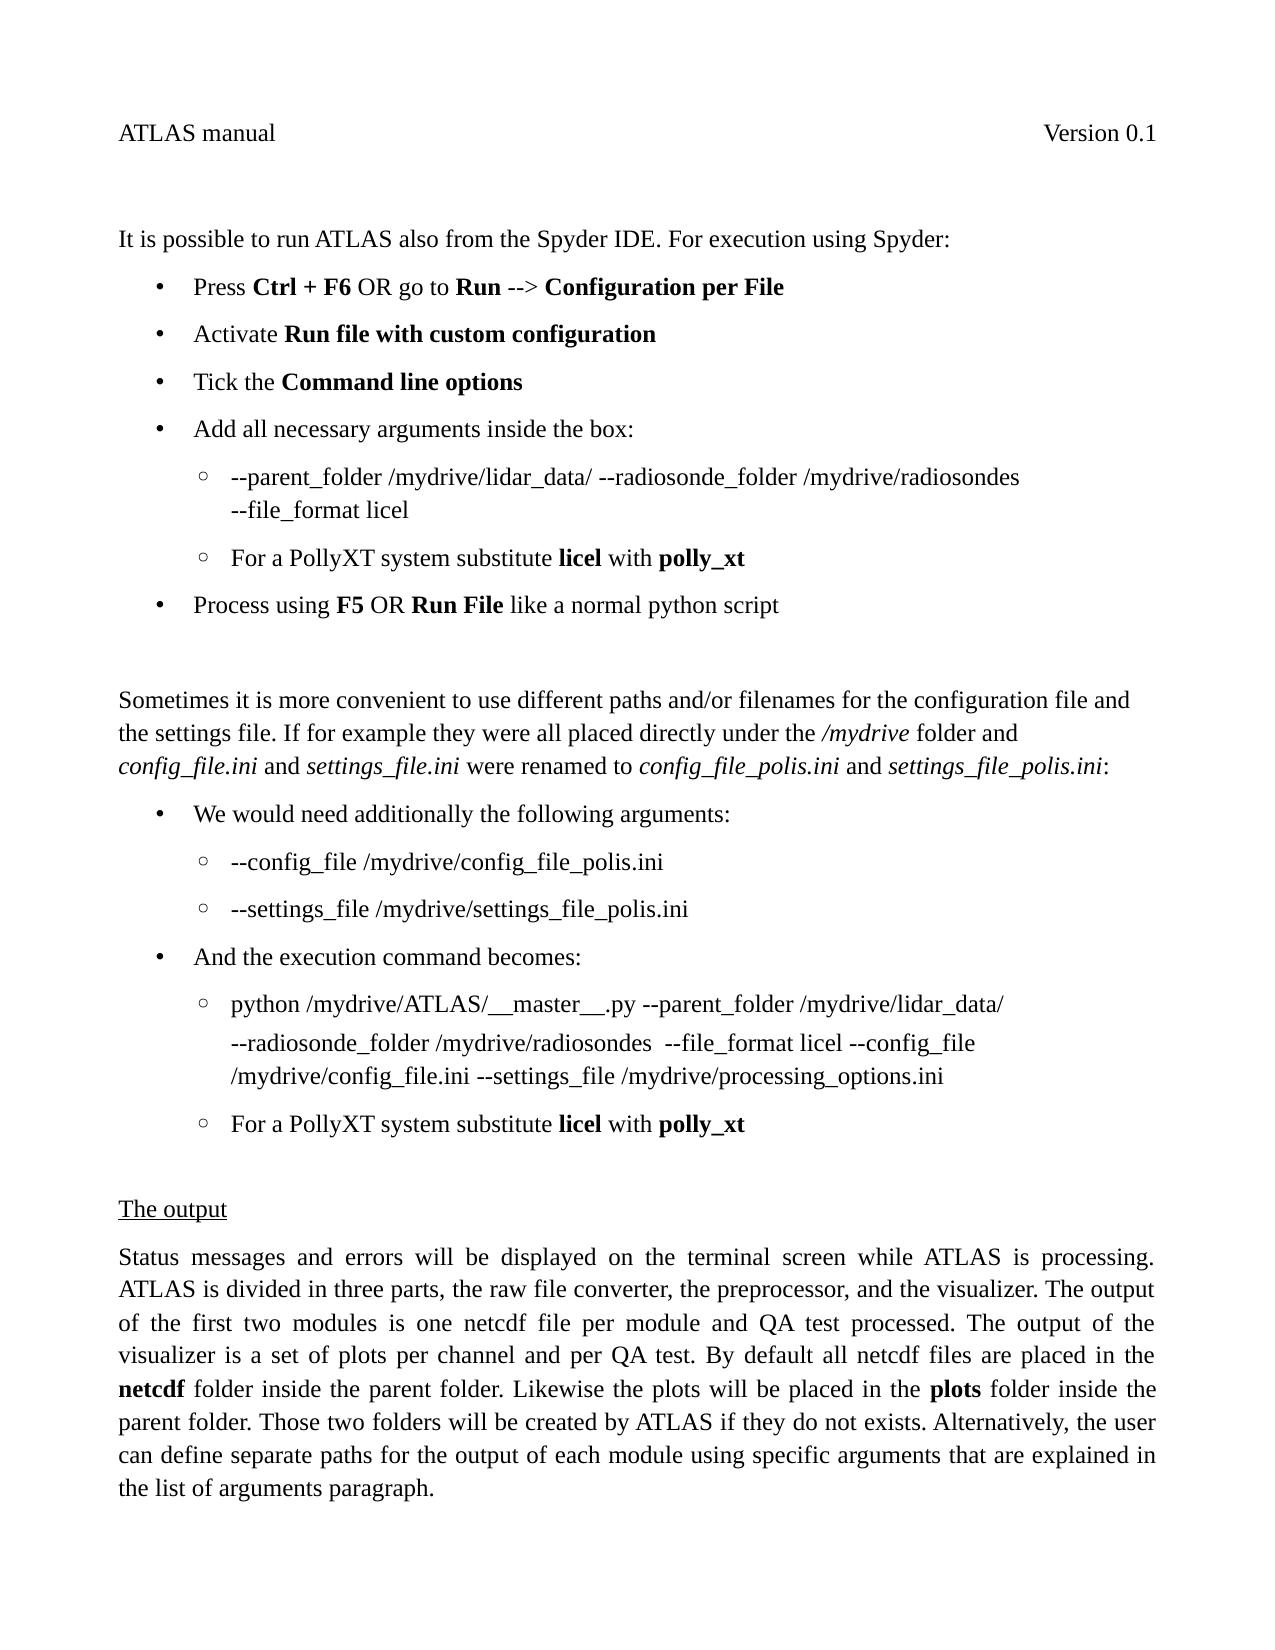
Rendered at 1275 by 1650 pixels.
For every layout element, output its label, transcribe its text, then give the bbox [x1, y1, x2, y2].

list --settings_file /mydrive/settings_file_polis.ini [193, 894, 1157, 923]
text The output [118, 1194, 1157, 1223]
list --parent_folder /mydrive/lidar_data/ --radiosonde_folder /mydrive/radiosondes --file_format licel [193, 462, 1157, 524]
list Tick the Command line options [156, 367, 1157, 396]
list Activate Run file with custom configuration [156, 319, 1157, 348]
list python /mydrive/ATLAS/__master__.py --parent_folder /mydrive/lidar_data/ [193, 989, 1157, 1018]
text Status messages and errors will be displayed on the terminal screen while ATLAS is processing. ATLAS is divided in three parts, the raw file converter, the preprocessor, and the visualizer. The output of the first two modules is one netcdf file per module and QA test processed. The output of the visualizer is a set of plots per channel and per QA test. By default all netcdf files are placed in the netcdf folder inside the parent folder. Likewise the plots will be placed in the plots folder inside the parent folder. Those two folders will be created by ATLAS if they do not exists. Alternatively, the user can define separate paths for the output of each module using specific arguments that are explained in the list of arguments paragraph. [118, 1242, 1157, 1501]
list Press Ctrl + F6 OR go to Run --> Configuration per File [156, 272, 1157, 300]
list For a PollyXT system substitute licel with polly_xt [193, 1109, 1157, 1138]
list Add all necessary arguments inside the box: [156, 414, 1157, 443]
text It is possible to run ATLAS also from the Spyder IDE. For execution using Spyder: [118, 224, 1157, 253]
list And the execution command becomes: [156, 942, 1157, 971]
list We would need additionally the following arguments: [156, 799, 1157, 828]
list Process using F5 OR Run File like a normal python script [156, 590, 1157, 619]
list --radiosonde_folder /mydrive/radiosondes --file_format licel --config_file /mydrive/config_file.ini --settings_file /mydrive/processing_options.ini [193, 1028, 1157, 1090]
list For a PollyXT system substitute licel with polly_xt [193, 543, 1157, 571]
text Sometimes it is more convenient to use different paths and/or filenames for the configuration file and the settings file. If for example they were all placed directly under the /mydrive folder and config_file.ini and settings_file.ini were renamed to config_file_polis.ini and settings_file_polis.ini: [118, 685, 1157, 780]
list --config_file /mydrive/config_file_polis.ini [193, 847, 1157, 875]
